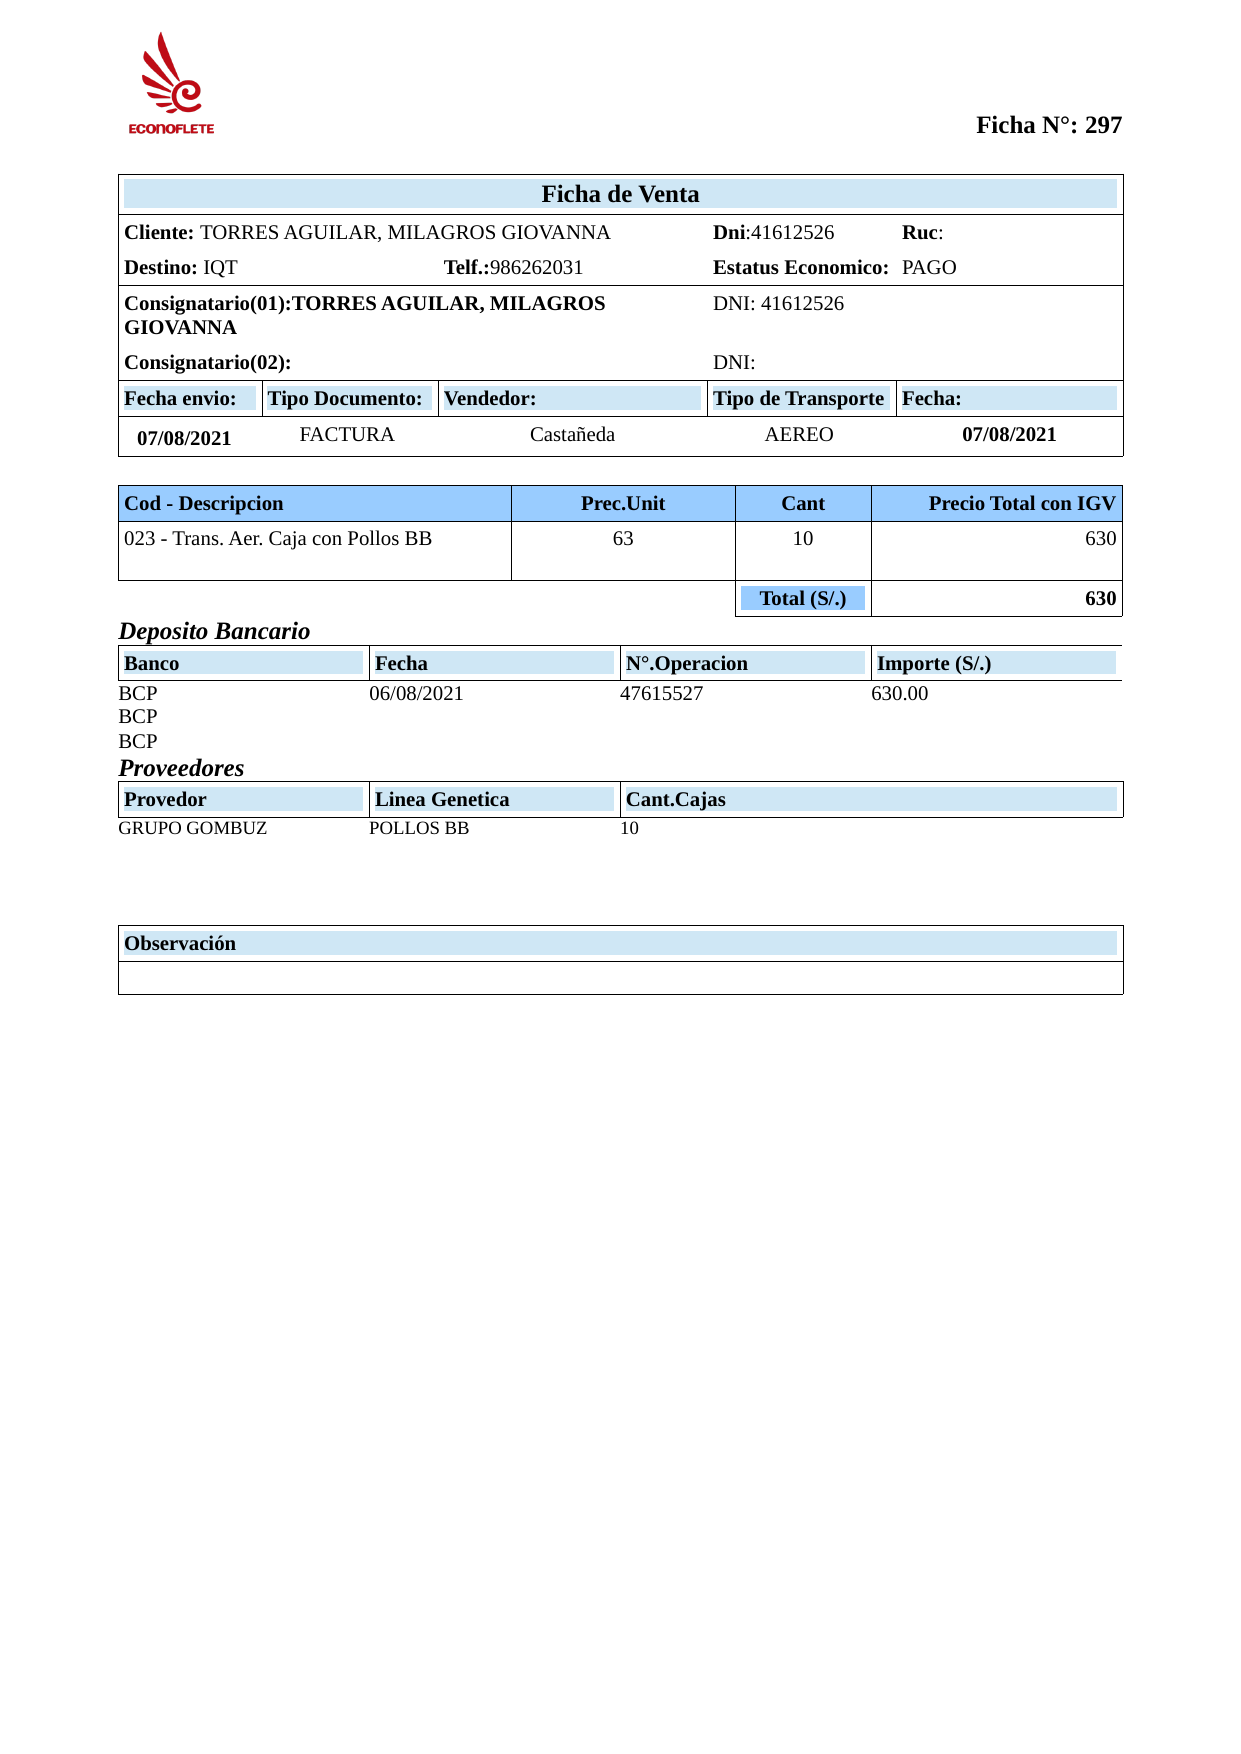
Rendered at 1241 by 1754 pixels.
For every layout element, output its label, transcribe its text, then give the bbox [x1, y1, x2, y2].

table_cell Dni:41612526 [707, 215, 896, 249]
table_header Cant [736, 486, 871, 521]
table_header Provedor [119, 782, 369, 817]
table_cell FACTURA [262, 417, 438, 456]
table_cell DNI: 41612526 [707, 286, 1123, 344]
table_header Ficha de Venta [119, 175, 1123, 214]
table_cell [511, 581, 735, 616]
table_cell 630 [872, 581, 1122, 616]
table_cell [119, 962, 1123, 994]
table_cell Consignatario(01):TORRES AGUILAR, MILAGROS GIOVANNA [119, 286, 707, 344]
table_cell BCP [118, 681, 369, 704]
text Proveedores [118, 753, 1122, 781]
table_cell [118, 882, 369, 903]
table_cell 63 [512, 522, 735, 580]
table_cell POLLOS BB [369, 818, 620, 839]
table_cell Fecha: [897, 381, 1123, 416]
table_cell [118, 581, 511, 616]
table_cell [871, 729, 1122, 753]
table_cell 023 - Trans. Aer. Caja con Pollos BB [119, 522, 511, 580]
table_header Banco [119, 646, 369, 680]
table_cell BCP [118, 729, 369, 753]
table_cell Consignatario(02): [119, 345, 707, 380]
table_cell Destino: IQT [119, 249, 438, 285]
table_cell Tipo de Transporte [708, 381, 896, 416]
table_cell Estatus Economico: [707, 249, 896, 285]
table_cell [118, 903, 369, 925]
table_cell Cliente: TORRES AGUILAR, MILAGROS GIOVANNA [119, 215, 707, 249]
table_cell [369, 729, 620, 753]
table_cell [871, 705, 1122, 728]
table_cell AEREO [707, 417, 896, 456]
table_cell [620, 705, 871, 728]
table_cell [620, 839, 1123, 860]
table_cell Tipo Documento: [263, 381, 438, 416]
table_cell [620, 860, 1123, 882]
table_cell [369, 705, 620, 728]
table_header Fecha [370, 646, 620, 680]
table_header Cod - Descripcion [119, 486, 511, 521]
table_cell BCP [118, 705, 369, 728]
table_header Observación [119, 926, 1123, 961]
table_cell Vendedor: [439, 381, 707, 416]
table_cell [369, 903, 620, 925]
table_cell [369, 860, 620, 882]
table_header N°.Operacion [621, 646, 871, 680]
table_header Linea Genetica [370, 782, 620, 817]
table_cell 06/08/2021 [369, 681, 620, 704]
table_header Prec.Unit [512, 486, 735, 521]
table_cell [620, 729, 871, 753]
table_cell GRUPO GOMBUZ [118, 818, 369, 839]
table_cell Fecha envio: [119, 381, 262, 416]
table_cell 07/08/2021 [896, 417, 1123, 456]
table_cell Ruc: [896, 215, 1123, 249]
table_cell 47615527 [620, 681, 871, 704]
table_cell PAGO [896, 249, 1123, 285]
table_cell Telf.:986262031 [438, 249, 707, 285]
table_cell Castañeda [438, 417, 707, 456]
table_cell 630 [872, 522, 1122, 580]
table_cell [118, 839, 369, 860]
table_header Cant.Cajas [621, 782, 1123, 817]
table_cell [118, 860, 369, 882]
table_cell [620, 903, 1123, 925]
table_cell DNI: [707, 345, 1123, 380]
table_cell 10 [736, 522, 871, 580]
table_cell [369, 839, 620, 860]
table_header Importe (S/.) [872, 646, 1122, 680]
picture [118, 31, 225, 134]
table_cell [620, 882, 1123, 903]
table_cell 07/08/2021 [119, 417, 262, 456]
table_cell Total (S/.) [736, 581, 871, 616]
table_cell 630.00 [871, 681, 1122, 704]
text Deposito Bancario [118, 616, 1122, 645]
table_cell 10 [620, 818, 1123, 839]
table_header Precio Total con IGV [872, 486, 1122, 521]
table_cell [369, 882, 620, 903]
